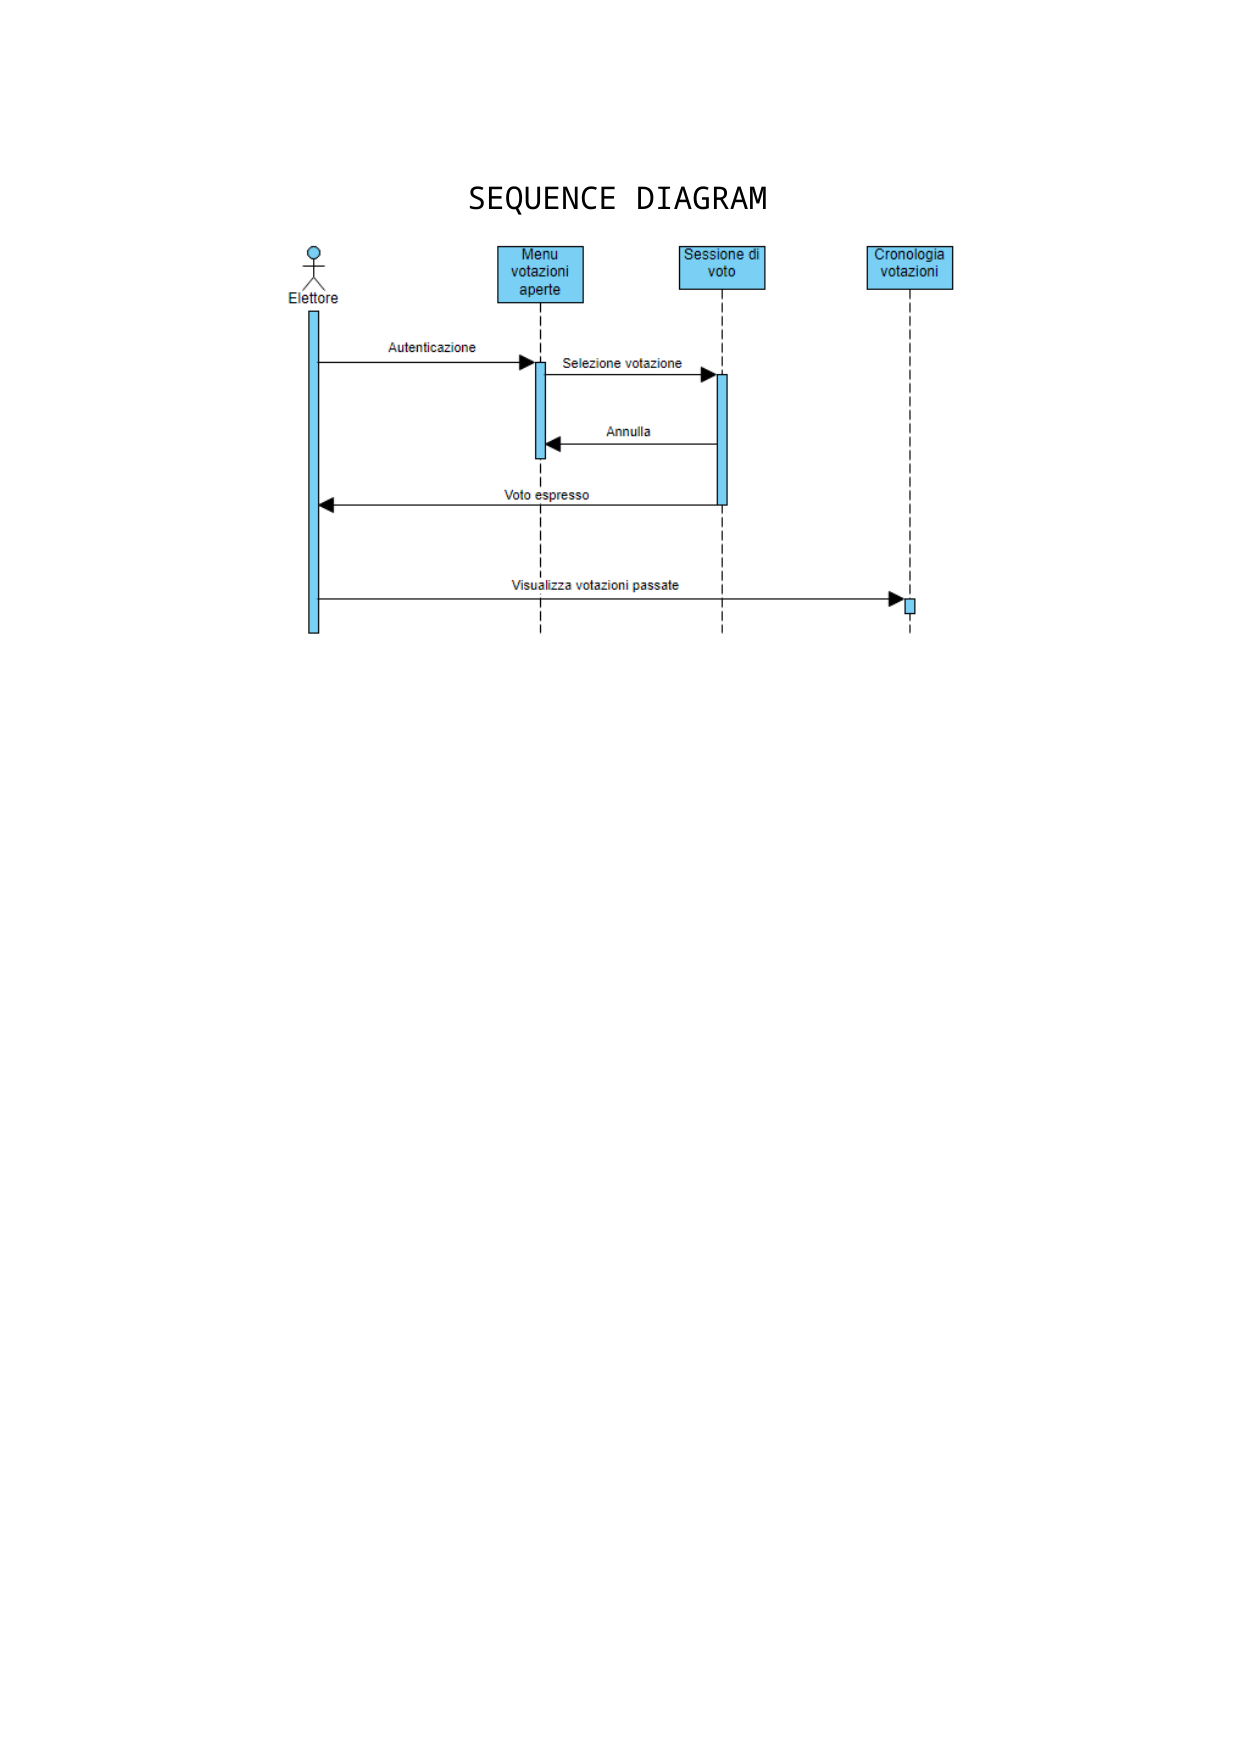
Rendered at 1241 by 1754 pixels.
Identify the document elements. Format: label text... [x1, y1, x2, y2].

picture [273, 240, 968, 646]
text SEQUENCE DIAGRAM [118, 176, 1122, 218]
